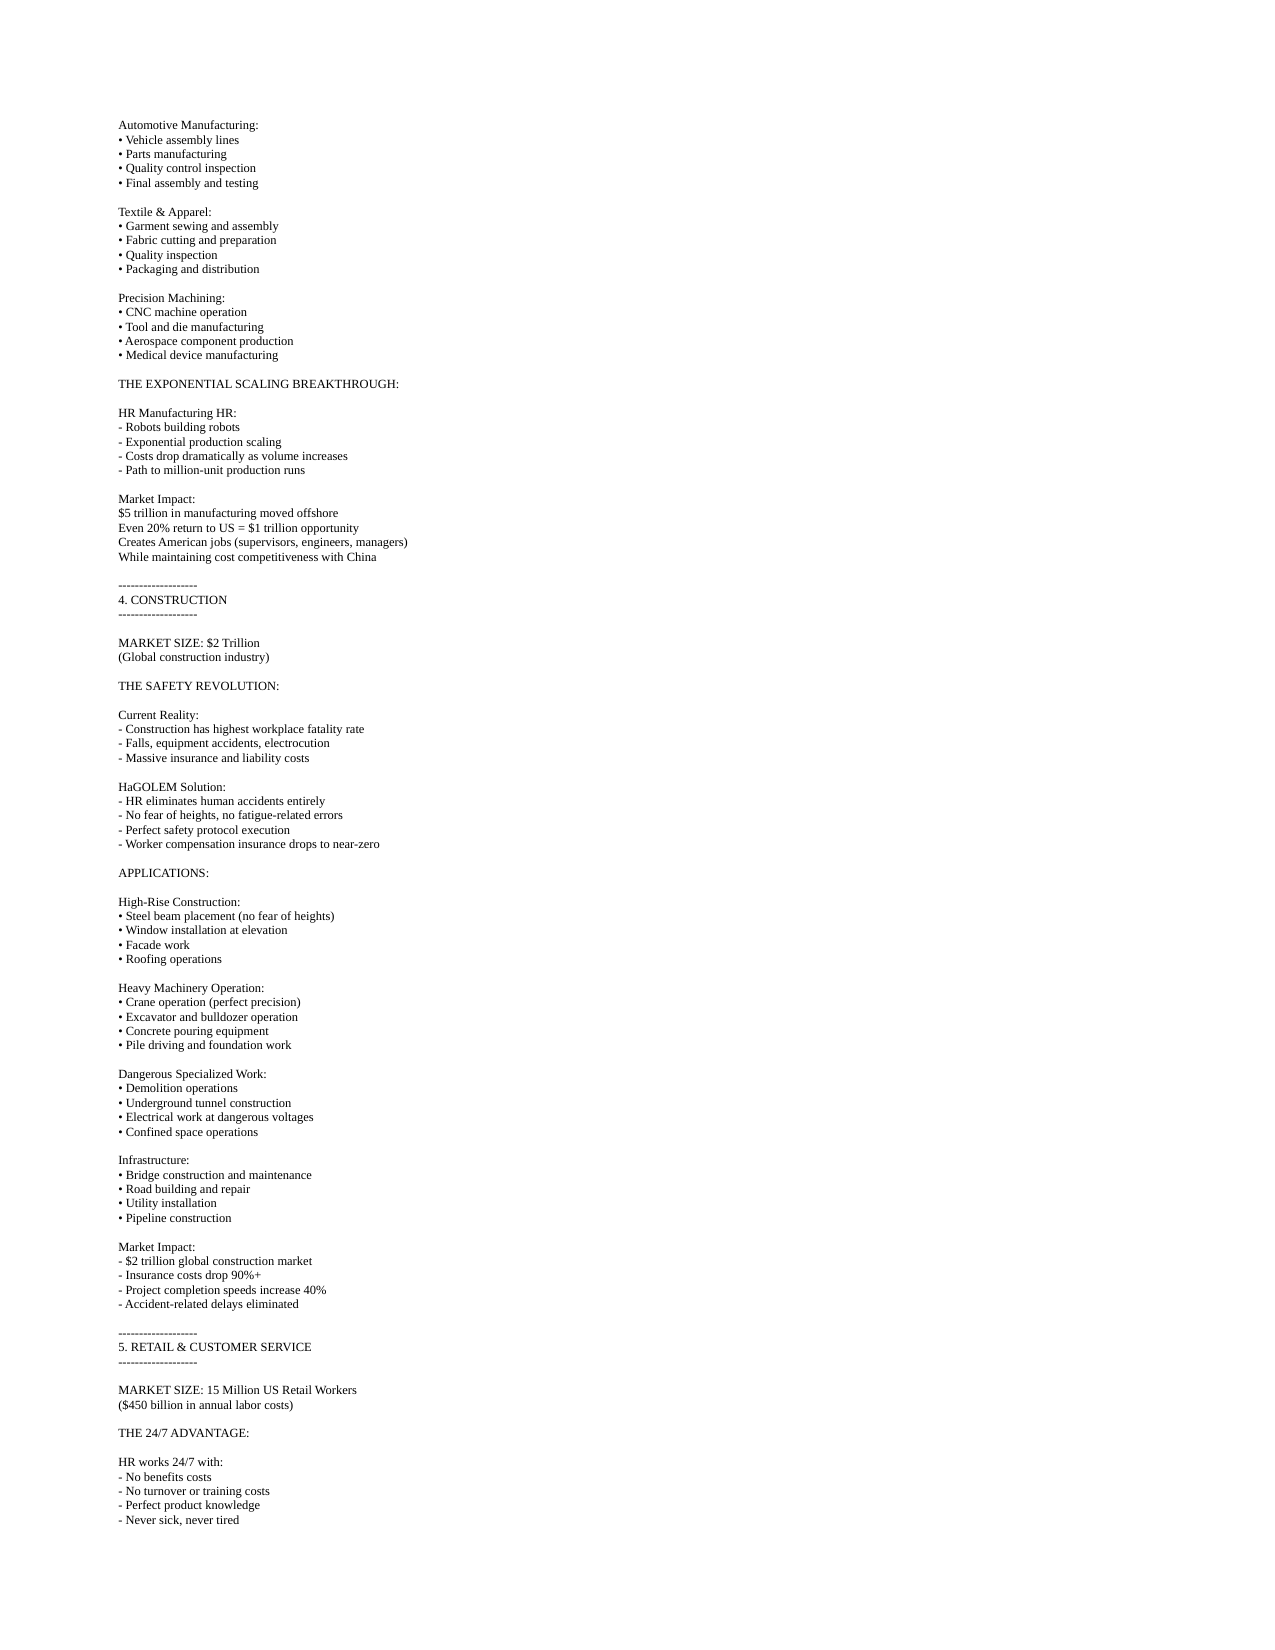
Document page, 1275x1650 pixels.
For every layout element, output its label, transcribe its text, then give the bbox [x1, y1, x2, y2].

text • Final assembly and testing [118, 176, 1157, 190]
text • Window installation at elevation [118, 923, 1157, 937]
text • Electrical work at dangerous voltages [118, 1110, 1157, 1124]
text ------------------- [118, 578, 1157, 592]
text Precision Machining: [118, 291, 1157, 305]
text Current Reality: [118, 707, 1157, 722]
text • Confined space operations [118, 1124, 1157, 1139]
text - Insurance costs drop 90%+ [118, 1268, 1157, 1282]
text - $2 trillion global construction market [118, 1254, 1157, 1268]
text • CNC machine operation [118, 305, 1157, 319]
text THE EXPONENTIAL SCALING BREAKTHROUGH: [118, 377, 1157, 391]
text Market Impact: [118, 492, 1157, 506]
text - HR eliminates human accidents entirely [118, 794, 1157, 808]
text Heavy Machinery Operation: [118, 981, 1157, 995]
text • Pipeline construction [118, 1211, 1157, 1225]
text • Road building and repair [118, 1182, 1157, 1196]
text (Global construction industry) [118, 650, 1157, 664]
text • Quality control inspection [118, 161, 1157, 176]
text - No turnover or training costs [118, 1484, 1157, 1498]
text • Underground tunnel construction [118, 1096, 1157, 1110]
text • Demolition operations [118, 1081, 1157, 1096]
text • Steel beam placement (no fear of heights) [118, 909, 1157, 923]
text 4. CONSTRUCTION [118, 592, 1157, 607]
text - Robots building robots [118, 420, 1157, 434]
text ------------------- [118, 607, 1157, 621]
text Dangerous Specialized Work: [118, 1067, 1157, 1081]
text Textile & Apparel: [118, 204, 1157, 219]
text • Utility installation [118, 1196, 1157, 1211]
text - Perfect product knowledge [118, 1498, 1157, 1512]
text • Concrete pouring equipment [118, 1024, 1157, 1038]
text MARKET SIZE: 15 Million US Retail Workers [118, 1383, 1157, 1397]
text - Exponential production scaling [118, 434, 1157, 449]
text HR works 24/7 with: [118, 1455, 1157, 1469]
text $5 trillion in manufacturing moved offshore [118, 506, 1157, 521]
text - No benefits costs [118, 1469, 1157, 1484]
text • Crane operation (perfect precision) [118, 995, 1157, 1009]
text THE SAFETY REVOLUTION: [118, 679, 1157, 693]
text - Path to million-unit production runs [118, 463, 1157, 477]
text THE 24/7 ADVANTAGE: [118, 1426, 1157, 1441]
text - Construction has highest workplace fatality rate [118, 722, 1157, 736]
text - No fear of heights, no fatigue-related errors [118, 808, 1157, 822]
text - Perfect safety protocol execution [118, 822, 1157, 837]
text • Fabric cutting and preparation [118, 233, 1157, 247]
text - Costs drop dramatically as volume increases [118, 449, 1157, 463]
text While maintaining cost competitiveness with China [118, 549, 1157, 564]
text - Falls, equipment accidents, electrocution [118, 736, 1157, 751]
text • Medical device manufacturing [118, 348, 1157, 362]
text - Massive insurance and liability costs [118, 751, 1157, 765]
text - Never sick, never tired [118, 1512, 1157, 1527]
text • Excavator and bulldozer operation [118, 1009, 1157, 1024]
text 5. RETAIL & CUSTOMER SERVICE [118, 1340, 1157, 1354]
text • Quality inspection [118, 247, 1157, 262]
text • Packaging and distribution [118, 262, 1157, 276]
text • Parts manufacturing [118, 147, 1157, 161]
text MARKET SIZE: $2 Trillion [118, 636, 1157, 650]
text APPLICATIONS: [118, 866, 1157, 880]
text - Accident-related delays eliminated [118, 1297, 1157, 1311]
text HR Manufacturing HR: [118, 406, 1157, 420]
text • Tool and die manufacturing [118, 319, 1157, 334]
text ------------------- [118, 1354, 1157, 1369]
text Infrastructure: [118, 1153, 1157, 1167]
text Market Impact: [118, 1239, 1157, 1254]
text • Pile driving and foundation work [118, 1038, 1157, 1052]
text HaGOLEM Solution: [118, 779, 1157, 794]
text Creates American jobs (supervisors, engineers, managers) [118, 535, 1157, 549]
text • Garment sewing and assembly [118, 219, 1157, 233]
text Even 20% return to US = $1 trillion opportunity [118, 521, 1157, 535]
text • Bridge construction and maintenance [118, 1167, 1157, 1182]
text • Vehicle assembly lines [118, 132, 1157, 147]
text ------------------- [118, 1326, 1157, 1340]
text - Project completion speeds increase 40% [118, 1282, 1157, 1297]
text • Roofing operations [118, 952, 1157, 966]
text • Facade work [118, 937, 1157, 952]
text • Aerospace component production [118, 334, 1157, 348]
text High-Rise Construction: [118, 894, 1157, 909]
text ($450 billion in annual labor costs) [118, 1397, 1157, 1412]
text - Worker compensation insurance drops to near-zero [118, 837, 1157, 851]
text Automotive Manufacturing: [118, 118, 1157, 132]
